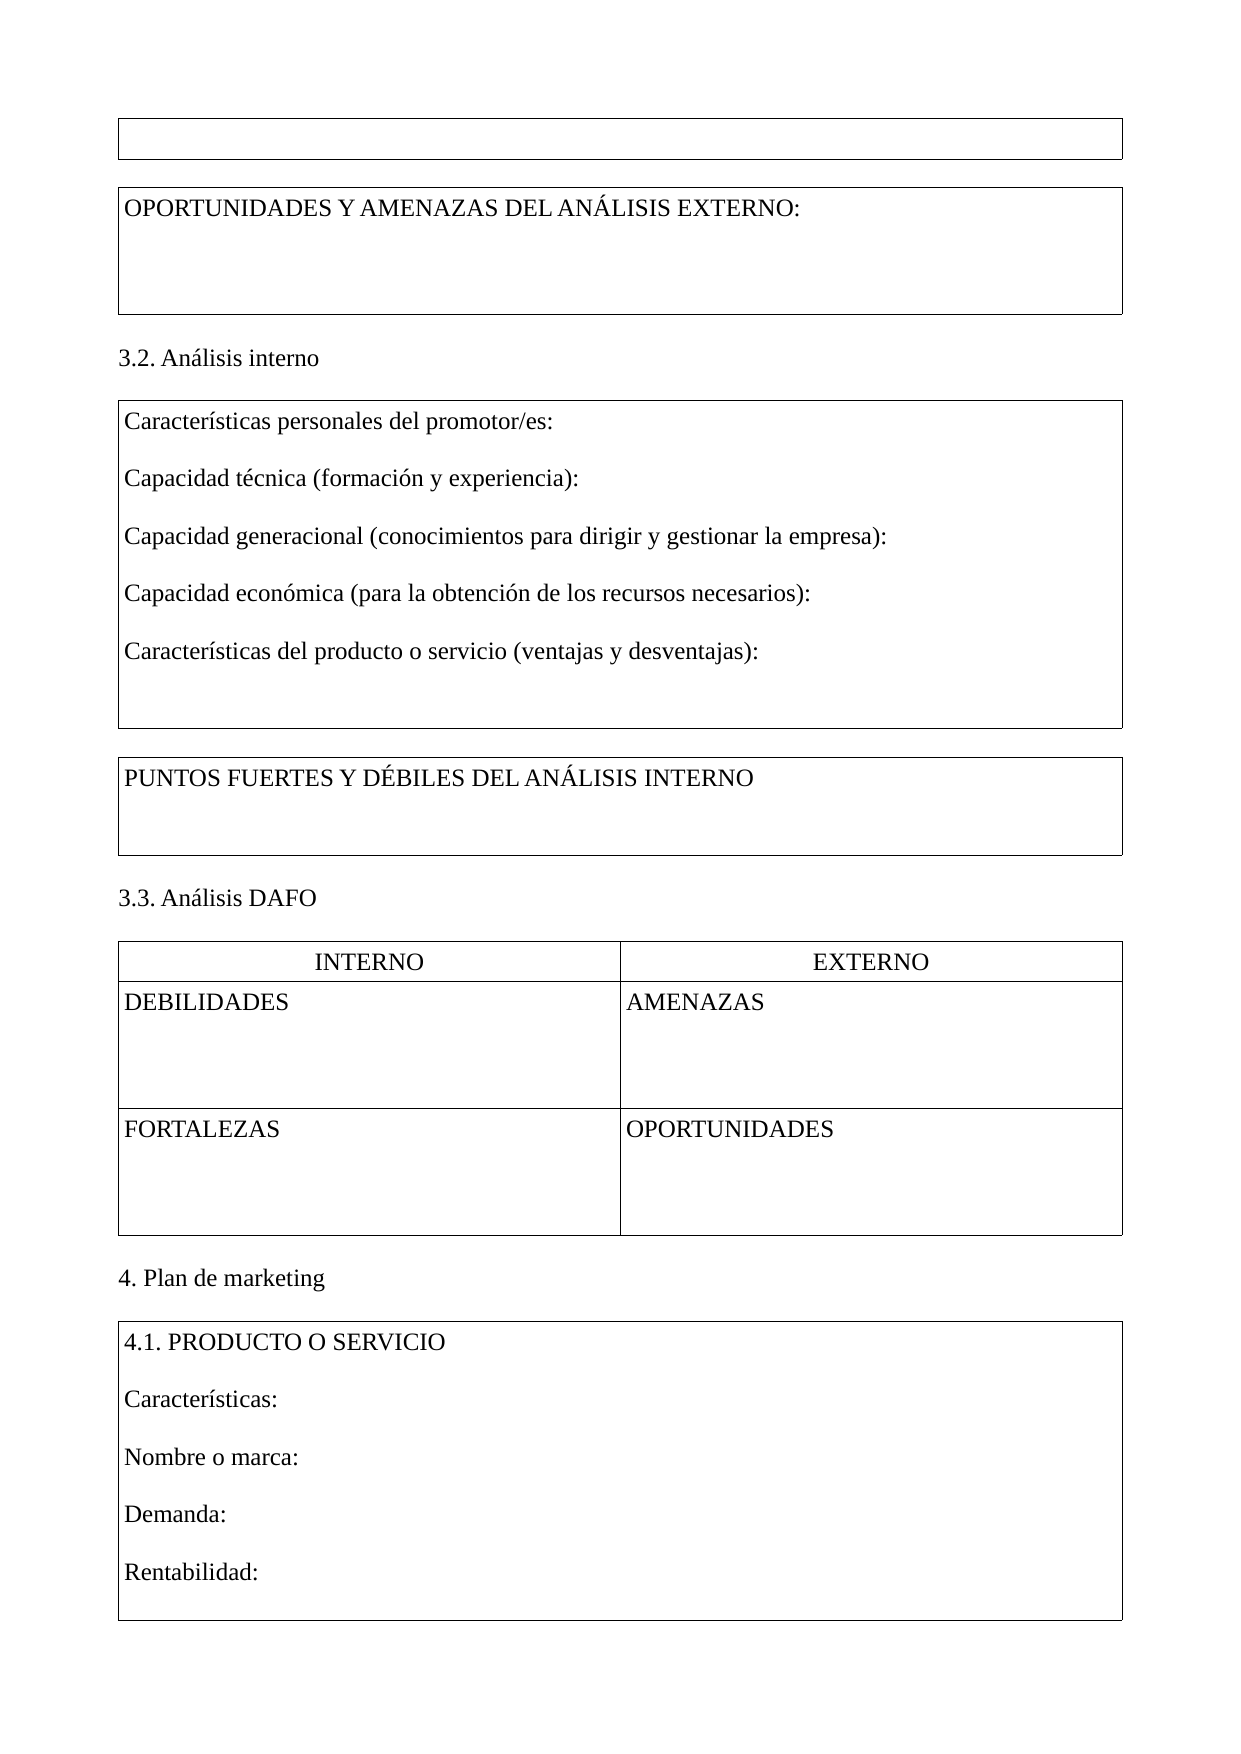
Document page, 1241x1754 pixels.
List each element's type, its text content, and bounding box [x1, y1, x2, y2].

table_cell OPORTUNIDADES [621, 1109, 1122, 1234]
table_header 4.1. PRODUCTO O SERVICIO Características: Nombre o marca: Demanda: Rentabilidad: [119, 1322, 1122, 1620]
table_header OPORTUNIDADES Y AMENAZAS DEL ANÁLISIS EXTERNO: [119, 188, 1122, 314]
table_cell DEBILIDADES [119, 982, 620, 1108]
table_header PUNTOS FUERTES Y DÉBILES DEL ANÁLISIS INTERNO [119, 758, 1122, 855]
table_cell AMENAZAS [621, 982, 1122, 1108]
table_header EXTERNO [621, 942, 1122, 981]
table_header INTERNO [119, 942, 620, 981]
text 3.2. Análisis interno [118, 343, 1122, 371]
table_cell FORTALEZAS [119, 1109, 620, 1234]
text 3.3. Análisis DAFO [118, 883, 1122, 912]
text 4. Plan de marketing [118, 1263, 1122, 1292]
table_header Características personales del promotor/es: Capacidad técnica (formación y experiencia): Capacidad generacional (conocimientos para dirigir y gestionar la empresa): Capacidad económica (para la obtención de los recursos necesarios): Características del producto o servicio (ventajas y desventajas): [119, 401, 1122, 728]
table_header [119, 119, 1122, 158]
